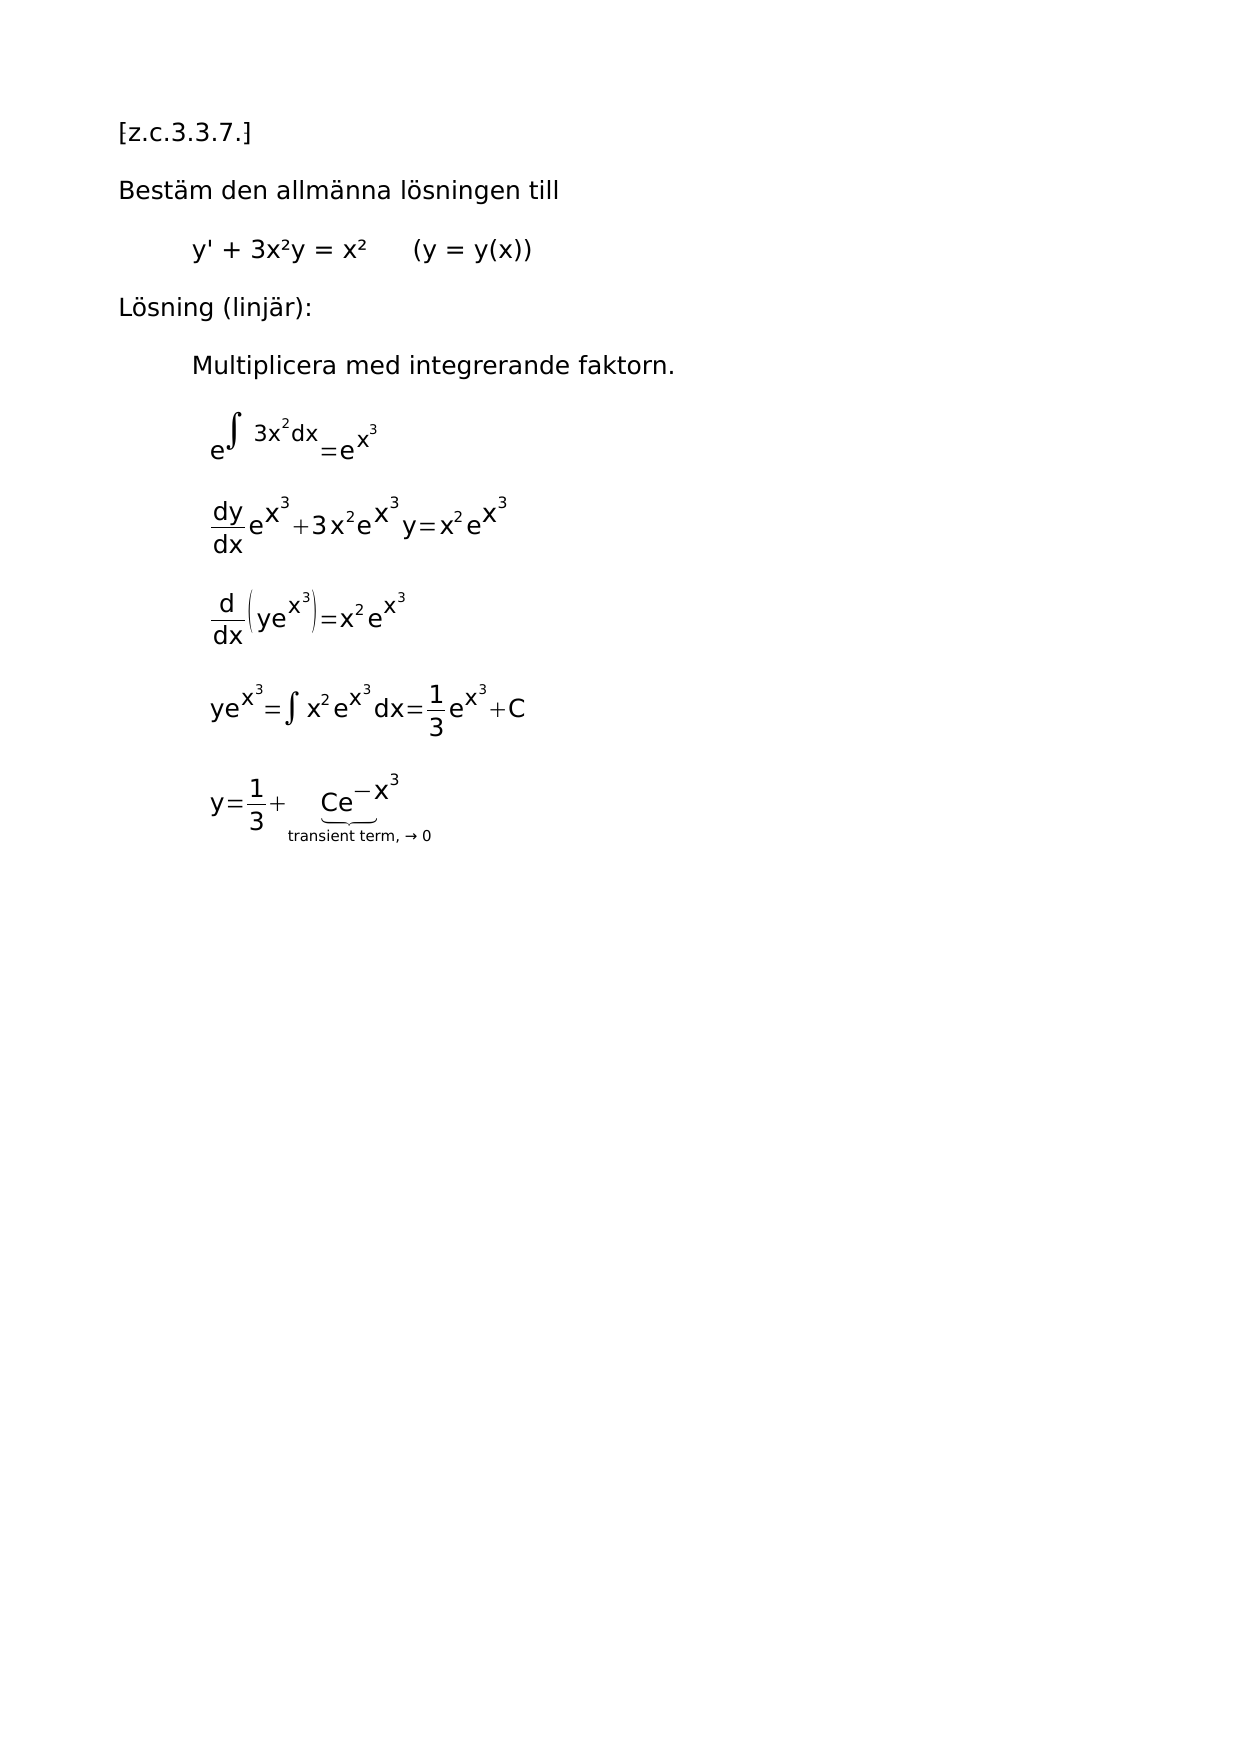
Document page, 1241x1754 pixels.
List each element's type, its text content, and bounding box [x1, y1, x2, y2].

text y' + 3x²y = x² (y = y(x)) [118, 235, 1122, 264]
text Lösning (linjär): [118, 293, 1122, 322]
text ⁅z.c.3.3.7.⁆ [118, 118, 1122, 147]
text Bestäm den allmänna lösningen till [118, 176, 1122, 206]
text Multiplicera med integrerande faktorn. [118, 351, 1122, 381]
